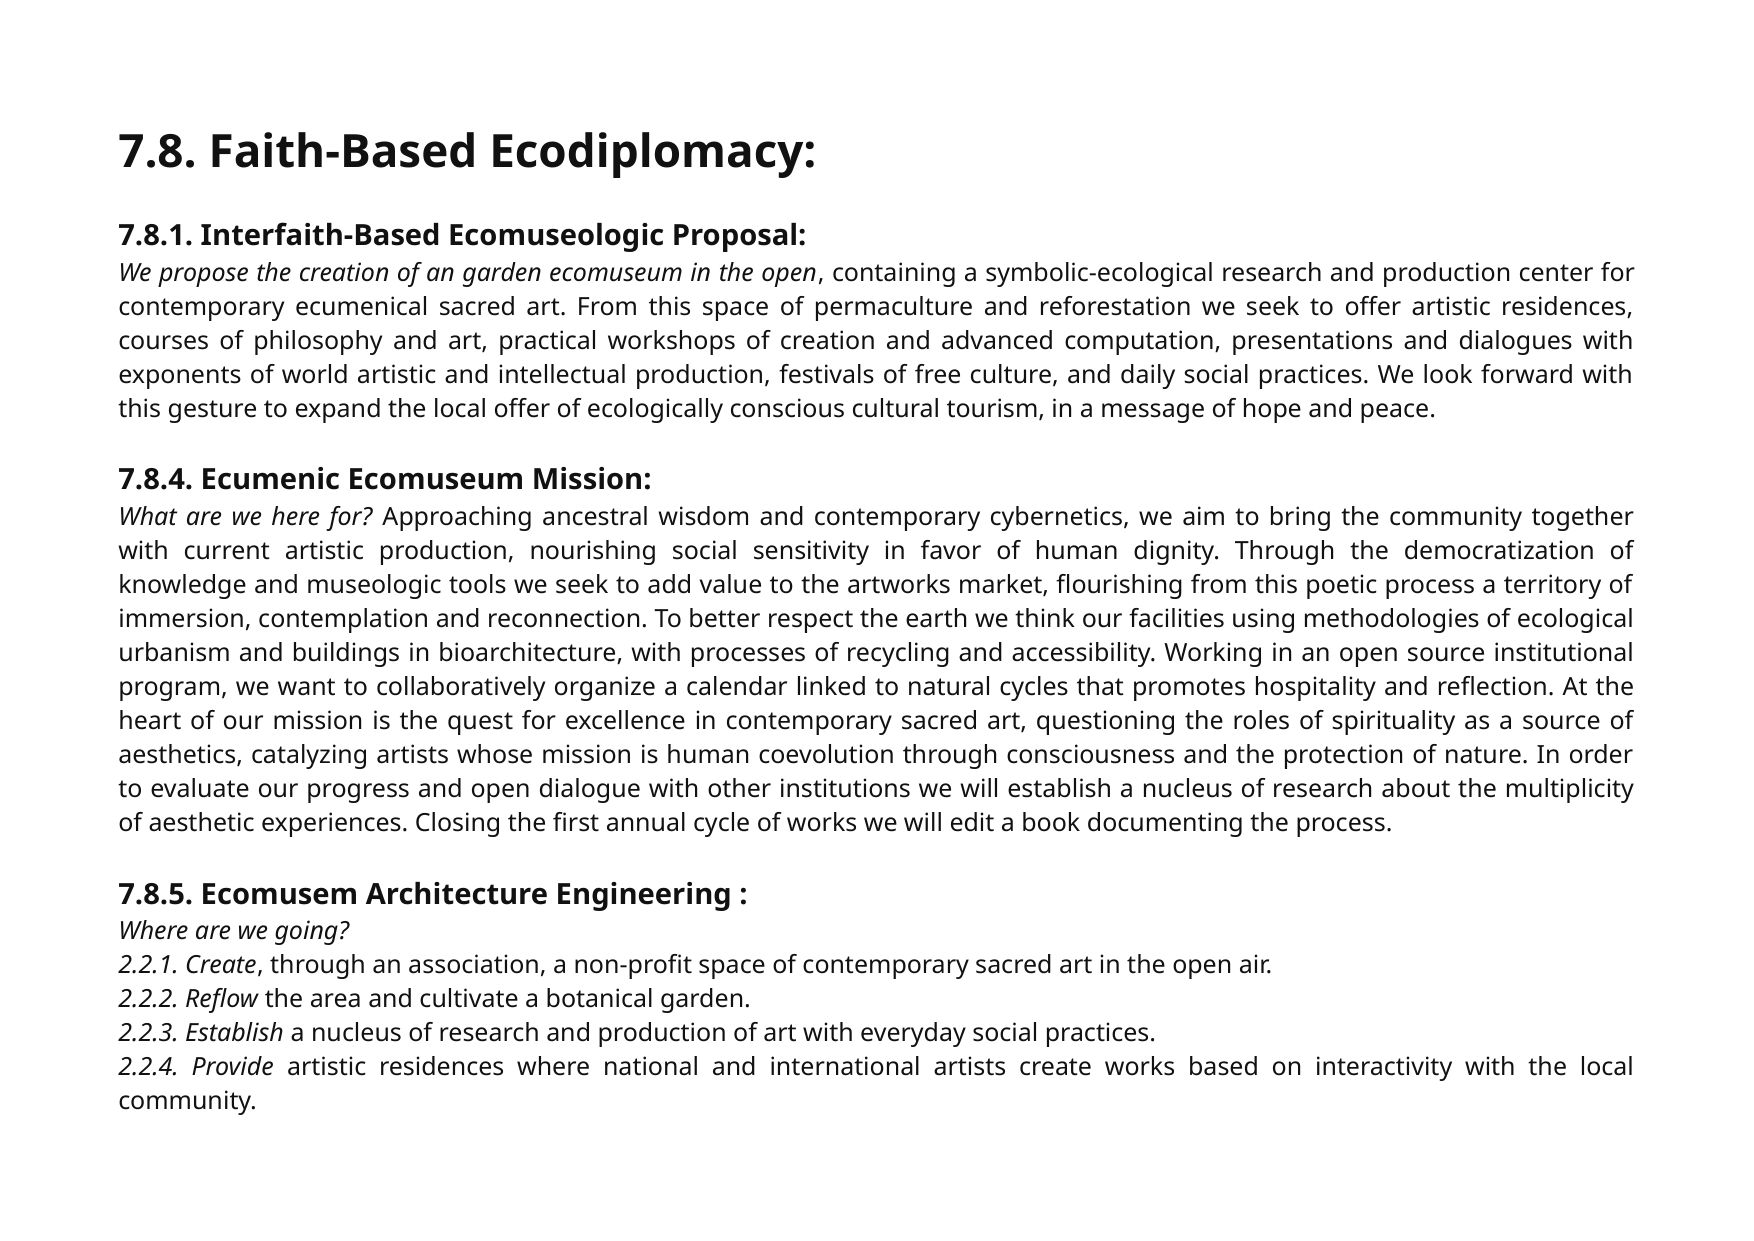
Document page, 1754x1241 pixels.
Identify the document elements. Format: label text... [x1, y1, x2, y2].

text 7.8. Faith-Based Ecodiplomacy: [118, 118, 1636, 181]
text What are we here for? Approaching ancestral wisdom and contemporary cybernetics, we aim to bring the community together with current artistic production, nourishing social sensitivity in favor of human dignity. Through the democratization of knowledge and museologic tools we seek to add value to the artworks market, flourishing from this poetic process a territory of immersion, contemplation and reconnection. To better respect the earth we think our facilities using methodologies of ecological urbanism and buildings in bioarchitecture, with processes of recycling and accessibility. Working in an open source institutional program, we want to collaboratively organize a calendar linked to natural cycles that promotes hospitality and reflection. At the heart of our mission is the quest for excellence in contemporary sacred art, questioning the roles of spirituality as a source of aesthetics, catalyzing artists whose mission is human coevolution through consciousness and the protection of nature. In order to evaluate our progress and open dialogue with other institutions we will establish a nucleus of research about the multiplicity of aesthetic experiences. Closing the first annual cycle of works we will edit a book documenting the process. [118, 498, 1636, 839]
text 7.8.1. Interfaith-Based Ecomuseologic Proposal: [118, 214, 1636, 254]
text 2.2.2. Reflow the area and cultivate a botanical garden. [118, 981, 1636, 1015]
text 2.2.4. Provide artistic residences where national and international artists create works based on interactivity with the local community. [118, 1049, 1636, 1117]
text 7.8.5. Ecomusem Architecture Engineering : [118, 873, 1636, 913]
text 7.8.4. Ecumenic Ecomuseum Mission: [118, 459, 1636, 498]
text Where are we going? [118, 913, 1636, 947]
text We propose the creation of an garden ecomuseum in the open, containing a symbolic-ecological research and production center for contemporary ecumenical sacred art. From this space of permaculture and reforestation we seek to offer artistic residences, courses of philosophy and art, practical workshops of creation and advanced computation, presentations and dialogues with exponents of world artistic and intellectual production, festivals of free culture, and daily social practices. We look forward with this gesture to expand the local offer of ecologically conscious cultural tourism, in a message of hope and peace. [118, 254, 1636, 424]
text 2.2.3. Establish a nucleus of research and production of art with everyday social practices. [118, 1015, 1636, 1049]
text 2.2.1. Create, through an association, a non-profit space of contemporary sacred art in the open air. [118, 947, 1636, 981]
